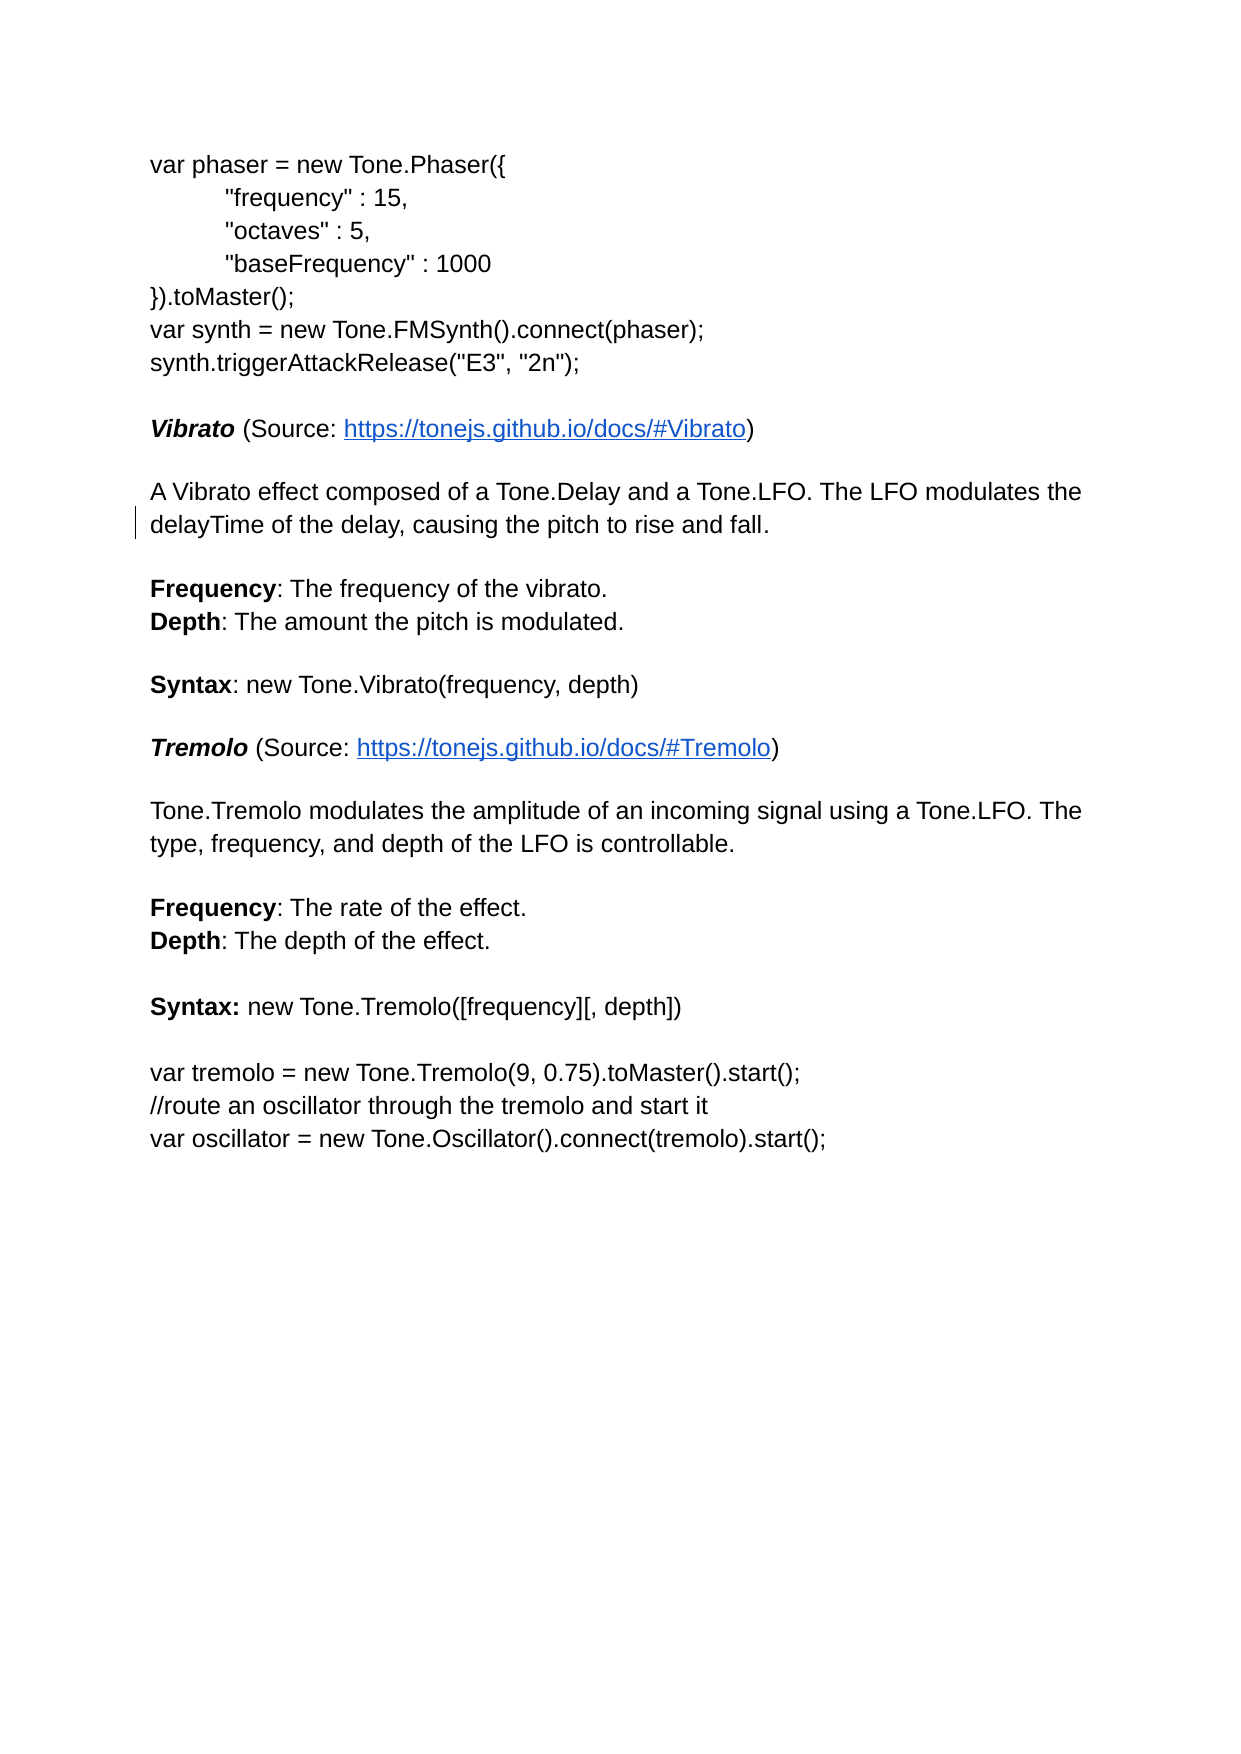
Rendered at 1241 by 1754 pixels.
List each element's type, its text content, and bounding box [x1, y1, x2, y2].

text Depth: The depth of the effect. [150, 926, 1090, 954]
text Frequency: The rate of the effect. [150, 893, 1090, 921]
text Syntax: new Tone.Tremolo([frequency][, depth]) [150, 992, 1090, 1020]
text Tremolo (Source: https://tonejs.github.io/docs/#Tremolo) [150, 733, 1090, 762]
text A Vibrato effect composed of a Tone.Delay and a Tone.LFO. The LFO modulates the delayTime of the delay, causing the pitch to rise and fall. [150, 477, 1090, 539]
text Tone.Tremolo modulates the amplitude of an incoming signal using a Tone.LFO. The type, frequency, and depth of the LFO is controllable. [150, 796, 1090, 858]
text Frequency: The frequency of the vibrato. [150, 574, 1090, 602]
text var phaser = new Tone.Phaser({ "frequency" : 15, "octaves" : 5, "baseFrequency" : 1000 }).toMaster(); var synth = new Tone.FMSynth().connect(phaser); synth.triggerAttackRelease("E3", "2n"); [150, 150, 1090, 377]
text var tremolo = new Tone.Tremolo(9, 0.75).toMaster().start(); //route an oscillator through the tremolo and start it var oscillator = new Tone.Oscillator().connect(tremolo).start(); [150, 1025, 1090, 1152]
text Depth: The amount the pitch is modulated. [150, 607, 1090, 635]
text Vibrato (Source: https://tonejs.github.io/docs/#Vibrato) [150, 414, 1090, 443]
text Syntax: new Tone.Vibrato(frequency, depth) [150, 670, 1090, 699]
